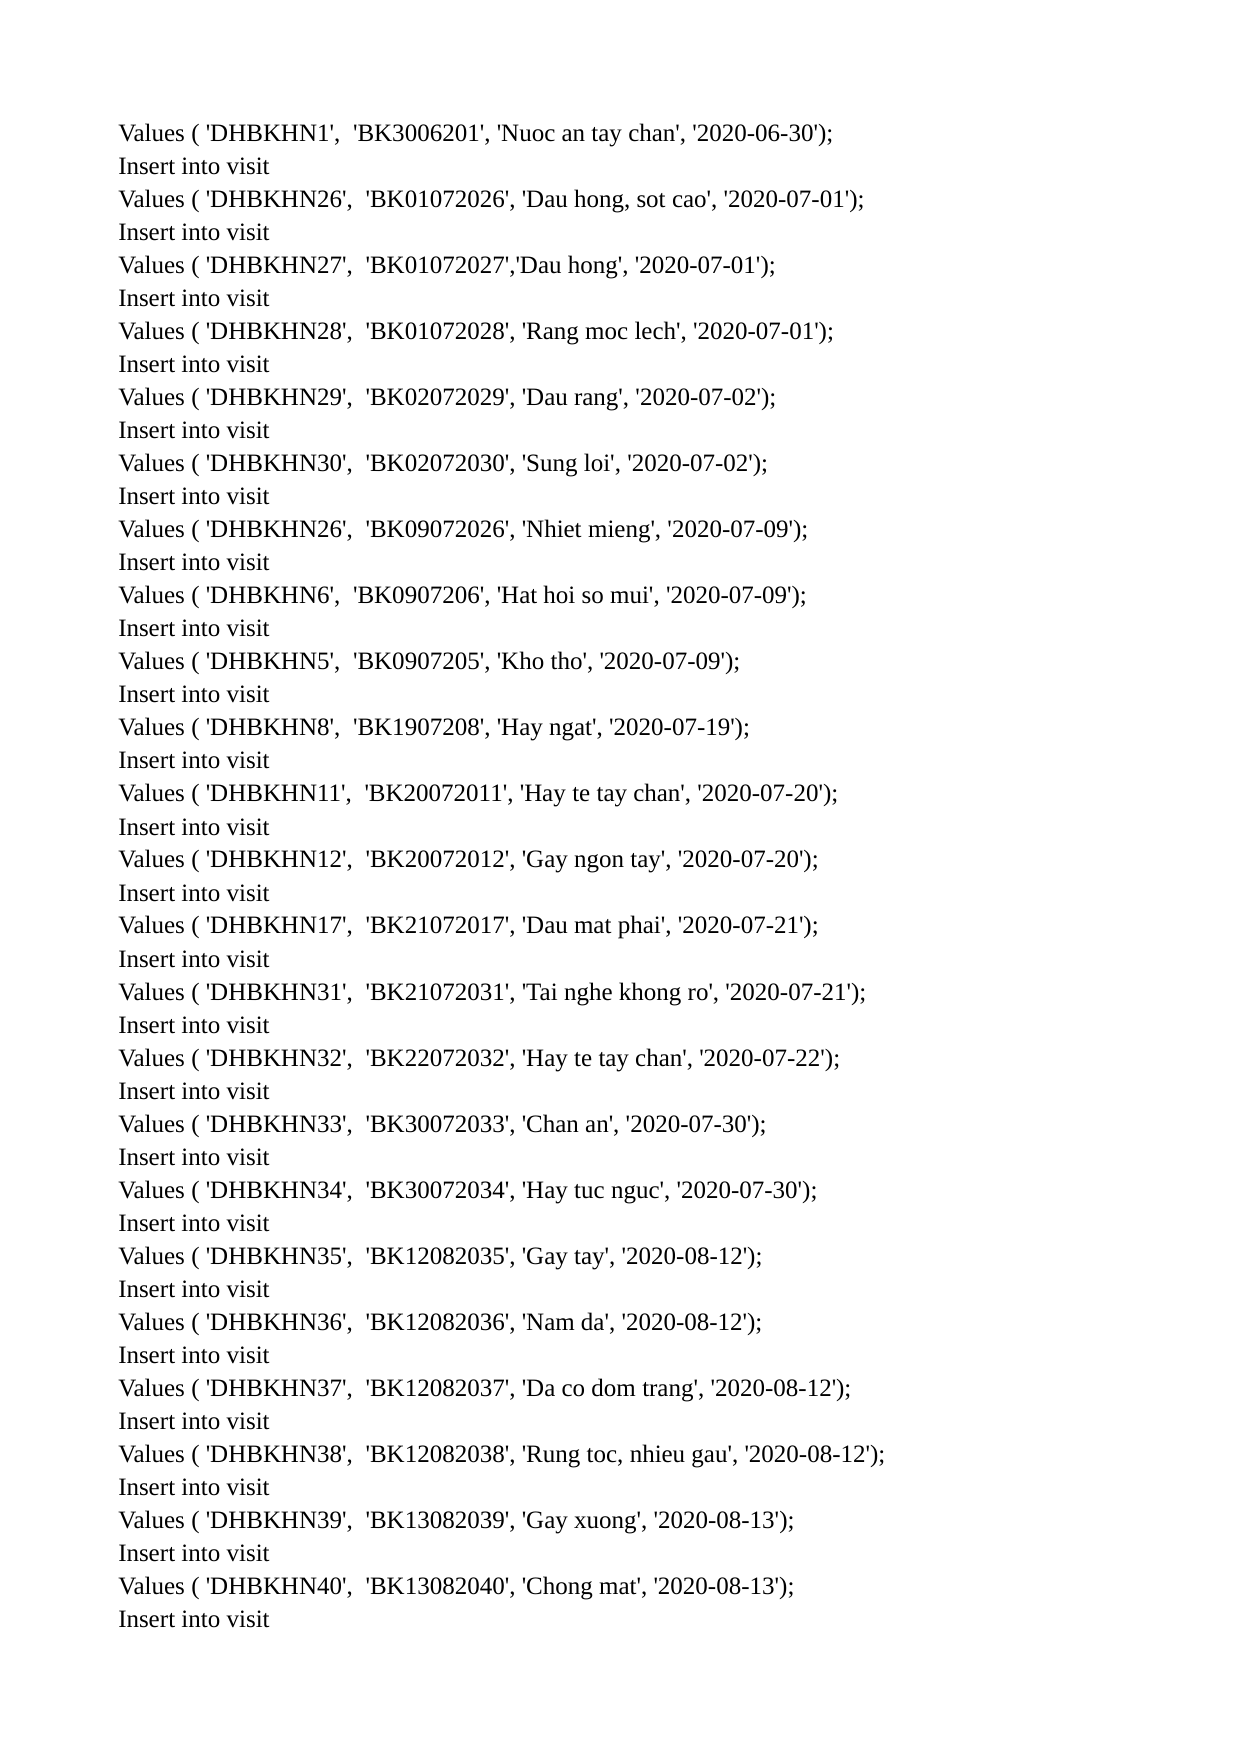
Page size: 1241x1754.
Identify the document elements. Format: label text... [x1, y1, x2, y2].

text Insert into visit [118, 944, 1122, 972]
text Insert into visit [118, 1274, 1122, 1303]
text Values ( 'DHBKHN28', 'BK01072028', 'Rang moc lech', '2020-07-01'); [118, 316, 1122, 345]
text Insert into visit [118, 812, 1122, 840]
text Values ( 'DHBKHN33', 'BK30072033', 'Chan an', '2020-07-30'); [118, 1109, 1122, 1137]
text Values ( 'DHBKHN29', 'BK02072029', 'Dau rang', '2020-07-02'); [118, 382, 1122, 411]
text Values ( 'DHBKHN17', 'BK21072017', 'Dau mat phai', '2020-07-21'); [118, 911, 1122, 939]
text Insert into visit [118, 349, 1122, 378]
text Values ( 'DHBKHN1', 'BK3006201', 'Nuoc an tay chan', '2020-06-30'); [118, 118, 1122, 147]
text Values ( 'DHBKHN37', 'BK12082037', 'Da co dom trang', '2020-08-12'); [118, 1373, 1122, 1402]
text Insert into visit [118, 1406, 1122, 1435]
text Values ( 'DHBKHN39', 'BK13082039', 'Gay xuong', '2020-08-13'); [118, 1505, 1122, 1534]
text Values ( 'DHBKHN31', 'BK21072031', 'Tai nghe khong ro', '2020-07-21'); [118, 977, 1122, 1005]
text Insert into visit [118, 746, 1122, 774]
text Values ( 'DHBKHN30', 'BK02072030', 'Sung loi', '2020-07-02'); [118, 448, 1122, 477]
text Values ( 'DHBKHN38', 'BK12082038', 'Rung toc, nhieu gau', '2020-08-12'); [118, 1439, 1122, 1468]
text Values ( 'DHBKHN11', 'BK20072011', 'Hay te tay chan', '2020-07-20'); [118, 778, 1122, 807]
text Insert into visit [118, 679, 1122, 708]
text Values ( 'DHBKHN6', 'BK0907206', 'Hat hoi so mui', '2020-07-09'); [118, 580, 1122, 609]
text Insert into visit [118, 1010, 1122, 1038]
text Values ( 'DHBKHN35', 'BK12082035', 'Gay tay', '2020-08-12'); [118, 1241, 1122, 1269]
text Insert into visit [118, 283, 1122, 312]
text Values ( 'DHBKHN26', 'BK01072026', 'Dau hong, sot cao', '2020-07-01'); [118, 184, 1122, 213]
text Values ( 'DHBKHN34', 'BK30072034', 'Hay tuc nguc', '2020-07-30'); [118, 1175, 1122, 1203]
text Insert into visit [118, 878, 1122, 906]
text Insert into visit [118, 1340, 1122, 1369]
text Insert into visit [118, 1472, 1122, 1501]
text Values ( 'DHBKHN5', 'BK0907205', 'Kho tho', '2020-07-09'); [118, 646, 1122, 675]
text Insert into visit [118, 1208, 1122, 1237]
text Insert into visit [118, 547, 1122, 576]
text Insert into visit [118, 415, 1122, 444]
text Values ( 'DHBKHN40', 'BK13082040', 'Chong mat', '2020-08-13'); [118, 1571, 1122, 1600]
text Values ( 'DHBKHN26', 'BK09072026', 'Nhiet mieng', '2020-07-09'); [118, 514, 1122, 543]
text Values ( 'DHBKHN32', 'BK22072032', 'Hay te tay chan', '2020-07-22'); [118, 1043, 1122, 1071]
text Insert into visit [118, 1076, 1122, 1104]
text Insert into visit [118, 151, 1122, 180]
text Values ( 'DHBKHN8', 'BK1907208', 'Hay ngat', '2020-07-19'); [118, 712, 1122, 741]
text Insert into visit [118, 217, 1122, 246]
text Insert into visit [118, 1604, 1122, 1633]
text Values ( 'DHBKHN27', 'BK01072027','Dau hong', '2020-07-01'); [118, 250, 1122, 279]
text Values ( 'DHBKHN12', 'BK20072012', 'Gay ngon tay', '2020-07-20'); [118, 844, 1122, 873]
text Values ( 'DHBKHN36', 'BK12082036', 'Nam da', '2020-08-12'); [118, 1307, 1122, 1336]
text Insert into visit [118, 1538, 1122, 1567]
text Insert into visit [118, 1142, 1122, 1171]
text Insert into visit [118, 481, 1122, 510]
text Insert into visit [118, 613, 1122, 642]
